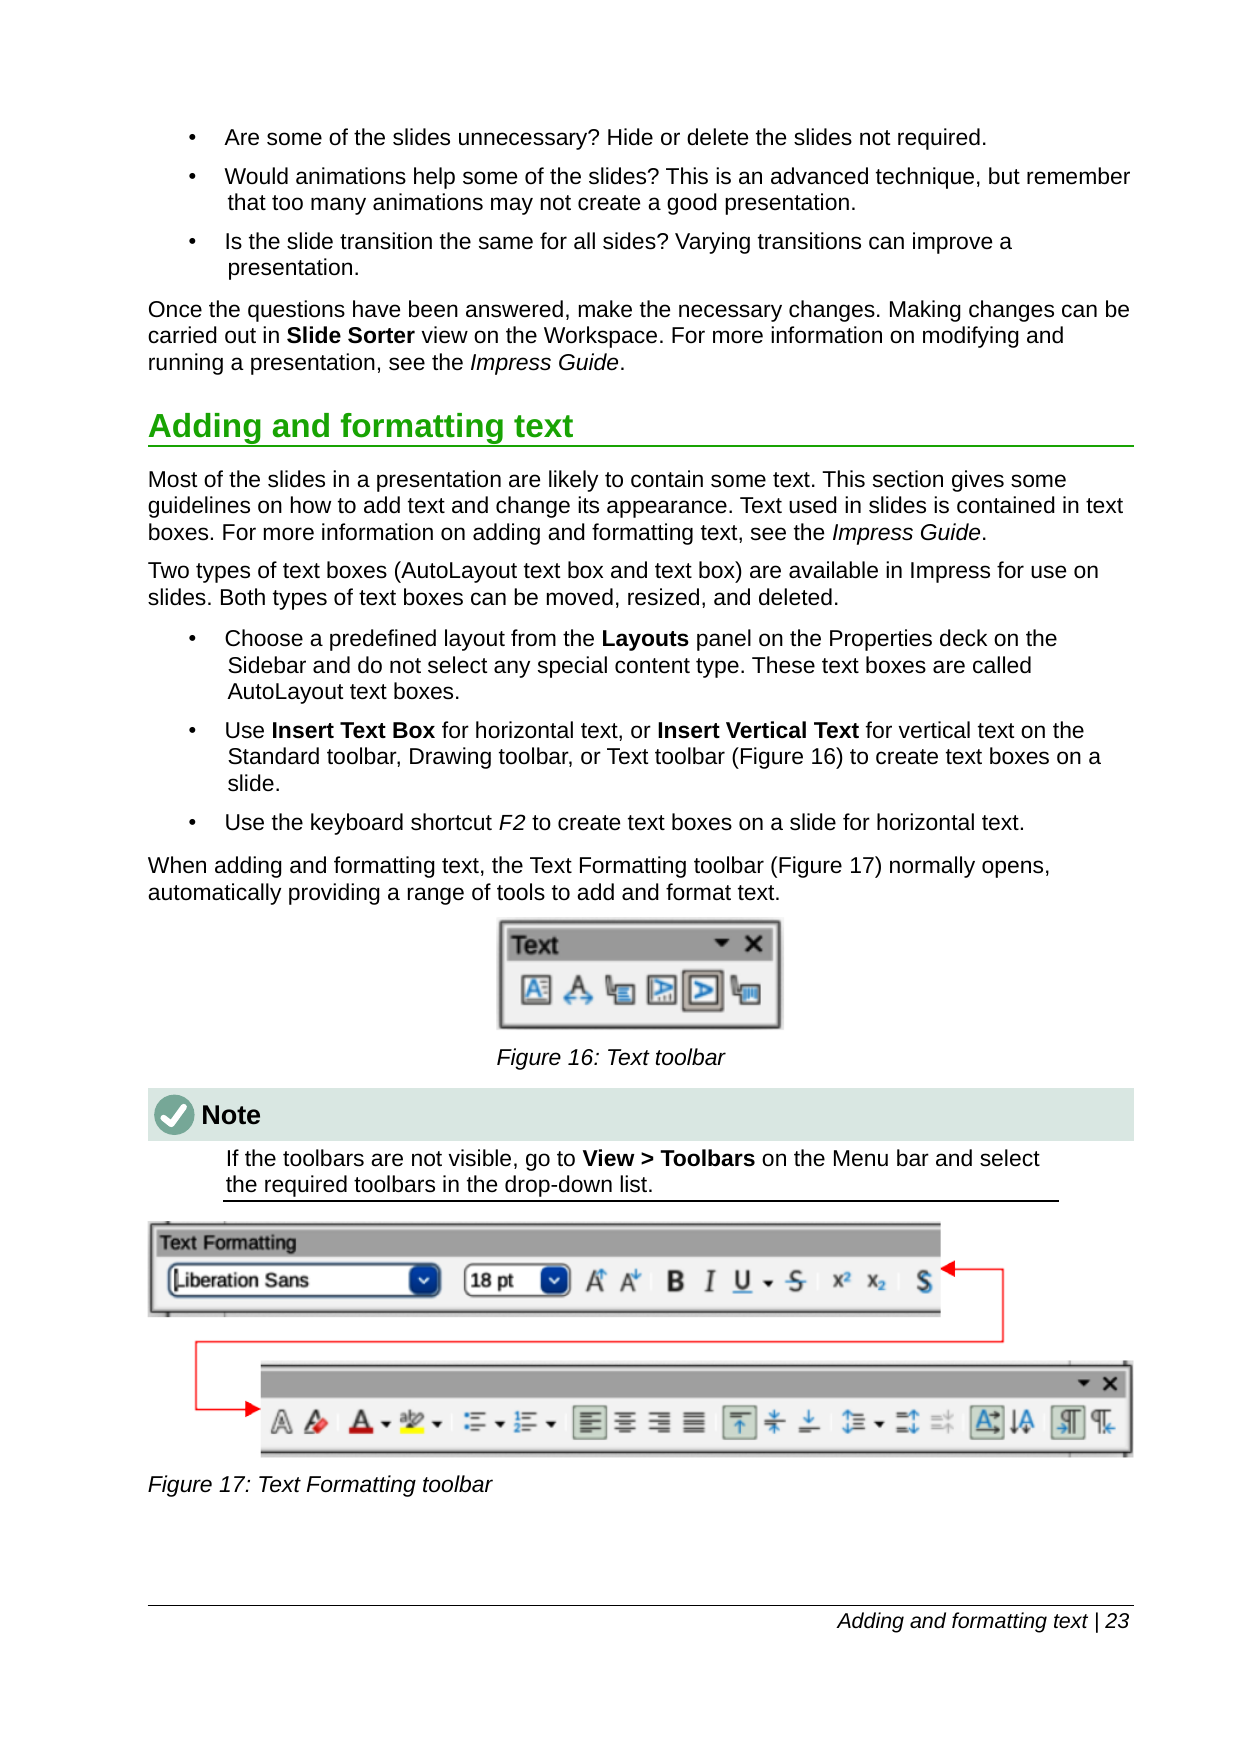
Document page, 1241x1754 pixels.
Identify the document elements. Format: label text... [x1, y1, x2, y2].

text Most of the slides in a presentation are likely to contain some text. This section gives some guidelines on how to add text and change its appearance. Text used in slides is contained in text boxes. For more information on adding and formatting text, see the Impress Guide. [148, 466, 1134, 545]
list Are some of the slides unnecessary? Hide or delete the slides not required. [185, 121, 1134, 150]
text If the toolbars are not visible, go to View > Toolbars on the Menu bar and select the required toolbars in the drop-down list. [223, 1141, 1059, 1200]
list Would animations help some of the slides? This is an advanced technique, but remember that too many animations may not create a good presentation. [185, 160, 1134, 216]
list Choose a predefined layout from the Layouts panel on the Properties deck on the Sidebar and do not select any special content type. These text boxes are called AutoLayout text boxes. [185, 622, 1134, 704]
picture [496, 917, 786, 1032]
list Is the slide transition the same for all sides? Varying transitions can improve a presentation. [185, 225, 1134, 284]
picture [147, 1221, 1134, 1459]
subtitle Adding and formatting text [148, 406, 1134, 445]
list Use the keyboard shortcut F2 to create text boxes on a slide for horizontal text. [185, 806, 1134, 840]
list Use Insert Text Box for horizontal text, or Insert Vertical Text for vertical text on the Standard toolbar, Drawing toolbar, or Text toolbar (Figure 16) to create text boxes on a slide. [185, 714, 1134, 796]
subtitle Note [148, 1088, 1134, 1141]
text When adding and formatting text, the Text Formatting toolbar (Figure 17) normally opens, automatically providing a range of tools to add and format text. [148, 852, 1134, 905]
text Figure 16: Text toolbar [496, 1044, 785, 1070]
text Figure 17: Text Formatting toolbar [148, 1471, 1134, 1497]
text Once the questions have been answered, make the necessary changes. Making changes can be carried out in Slide Sorter view on the Workspace. For more information on modifying and running a presentation, see the Impress Guide. [148, 296, 1134, 375]
text Two types of text boxes (AutoLayout text box and text box) are available in Impress for use on slides. Both types of text boxes can be moved, resized, and deleted. [148, 557, 1134, 610]
